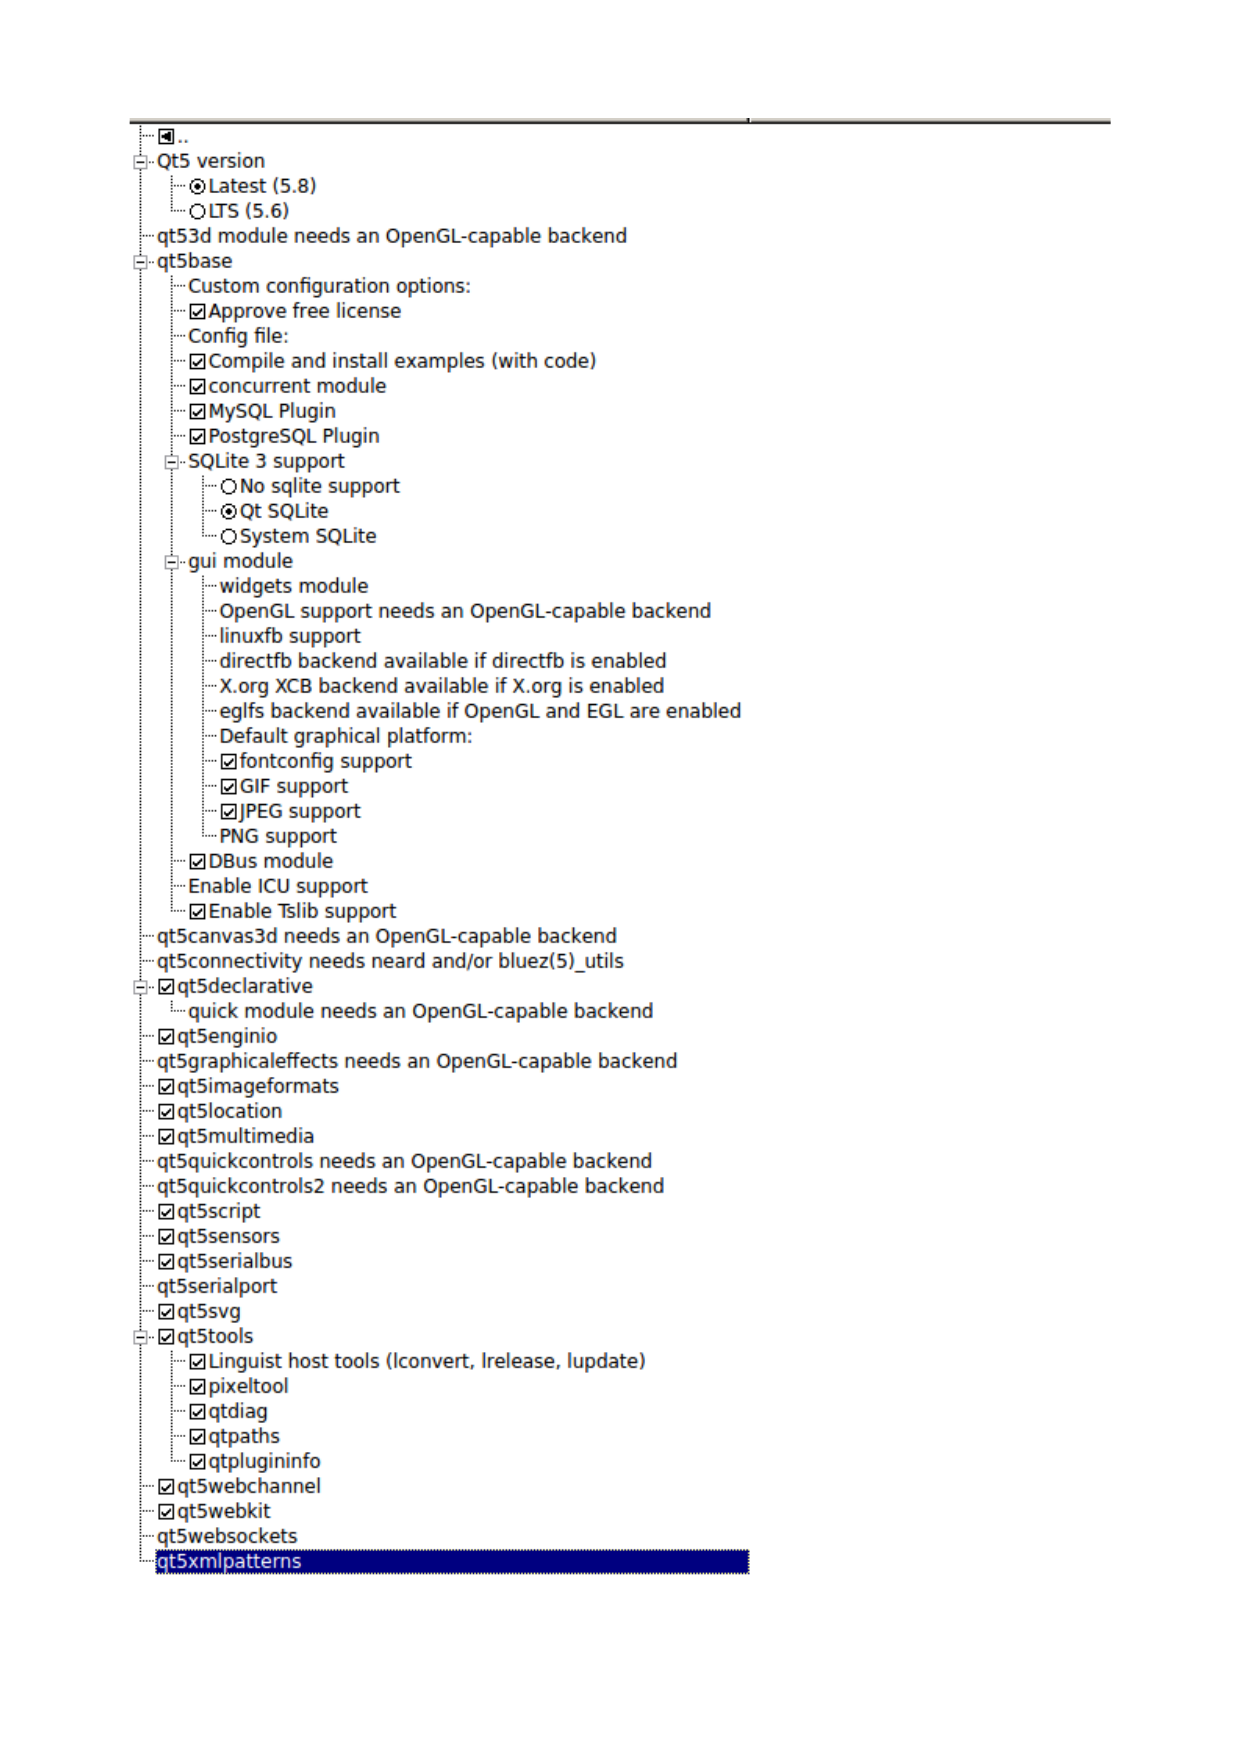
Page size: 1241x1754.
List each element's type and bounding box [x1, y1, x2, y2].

picture [129, 118, 1111, 1612]
